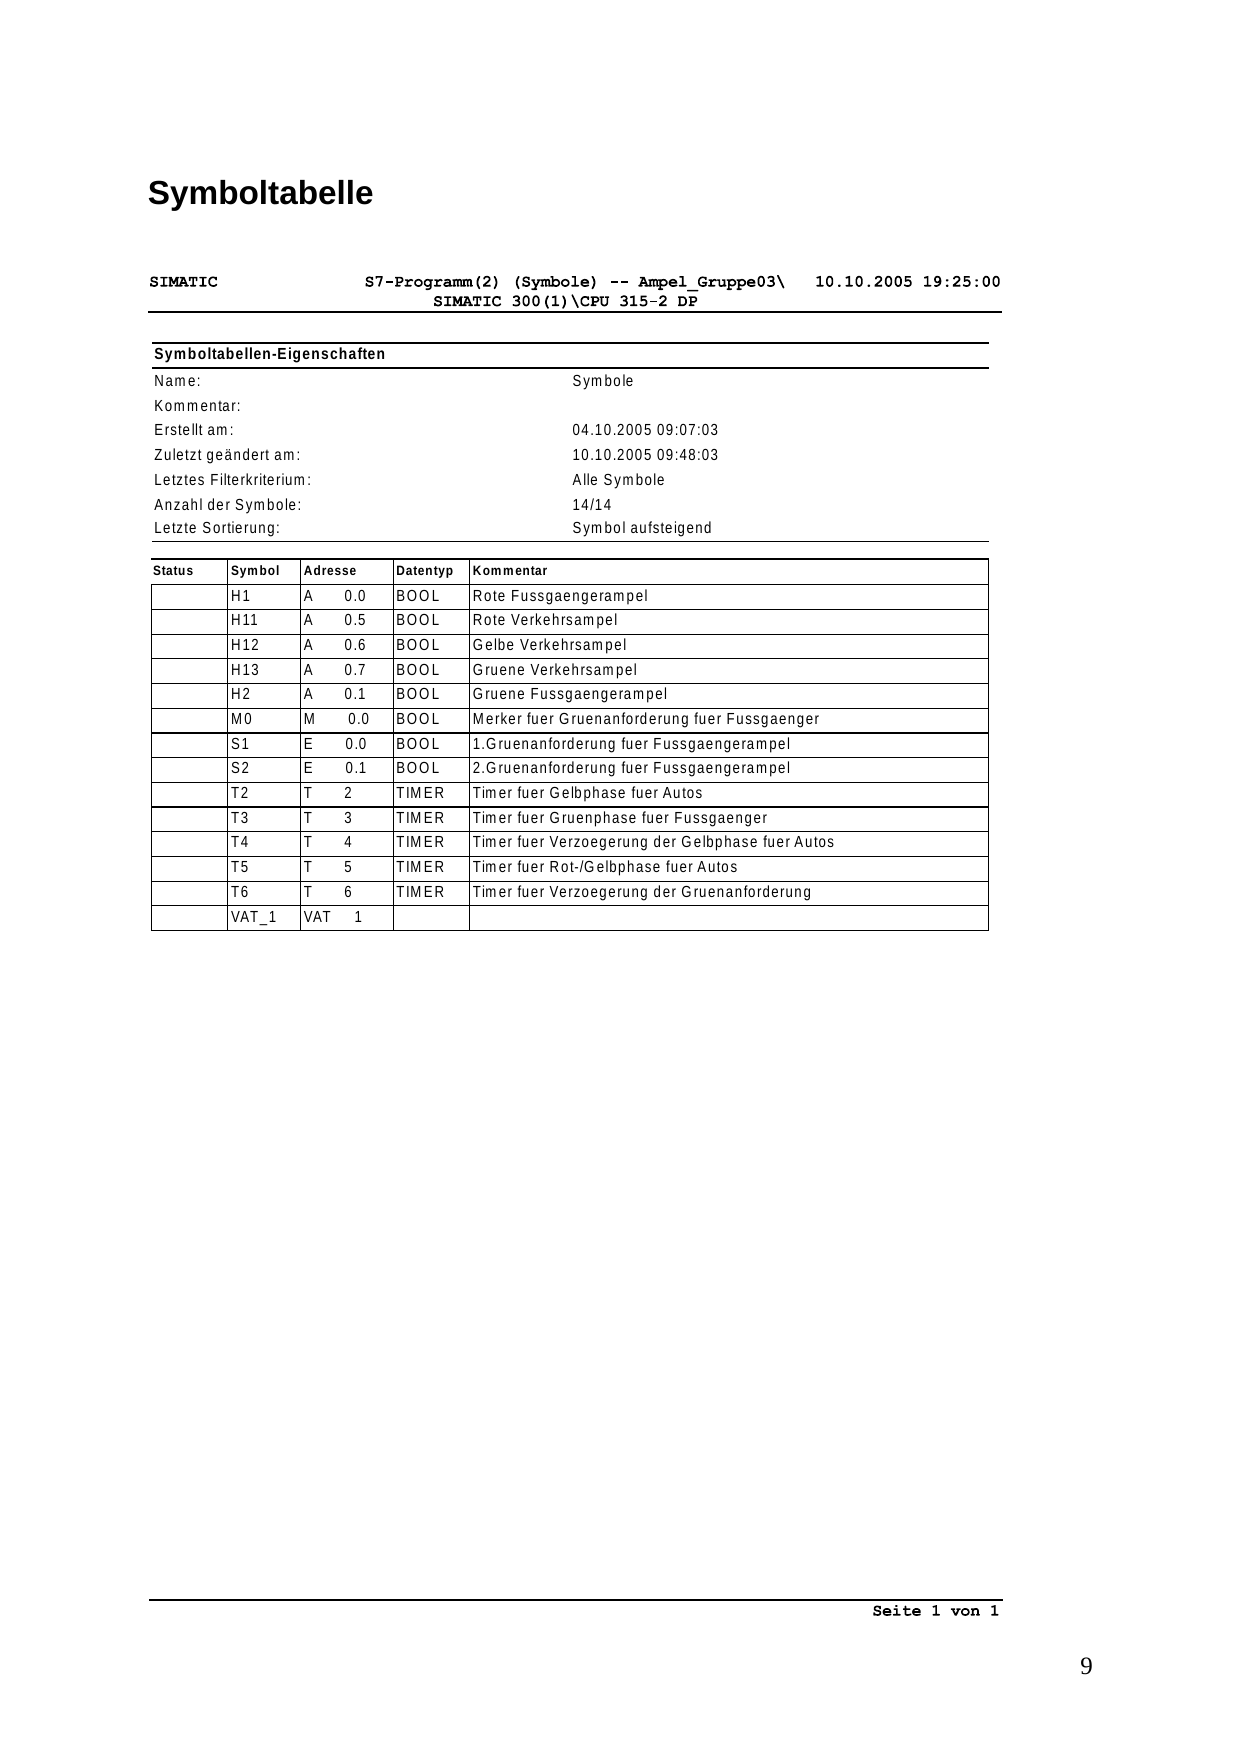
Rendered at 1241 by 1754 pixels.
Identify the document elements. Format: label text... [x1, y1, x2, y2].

subtitle Symboltabelle [148, 173, 1092, 211]
